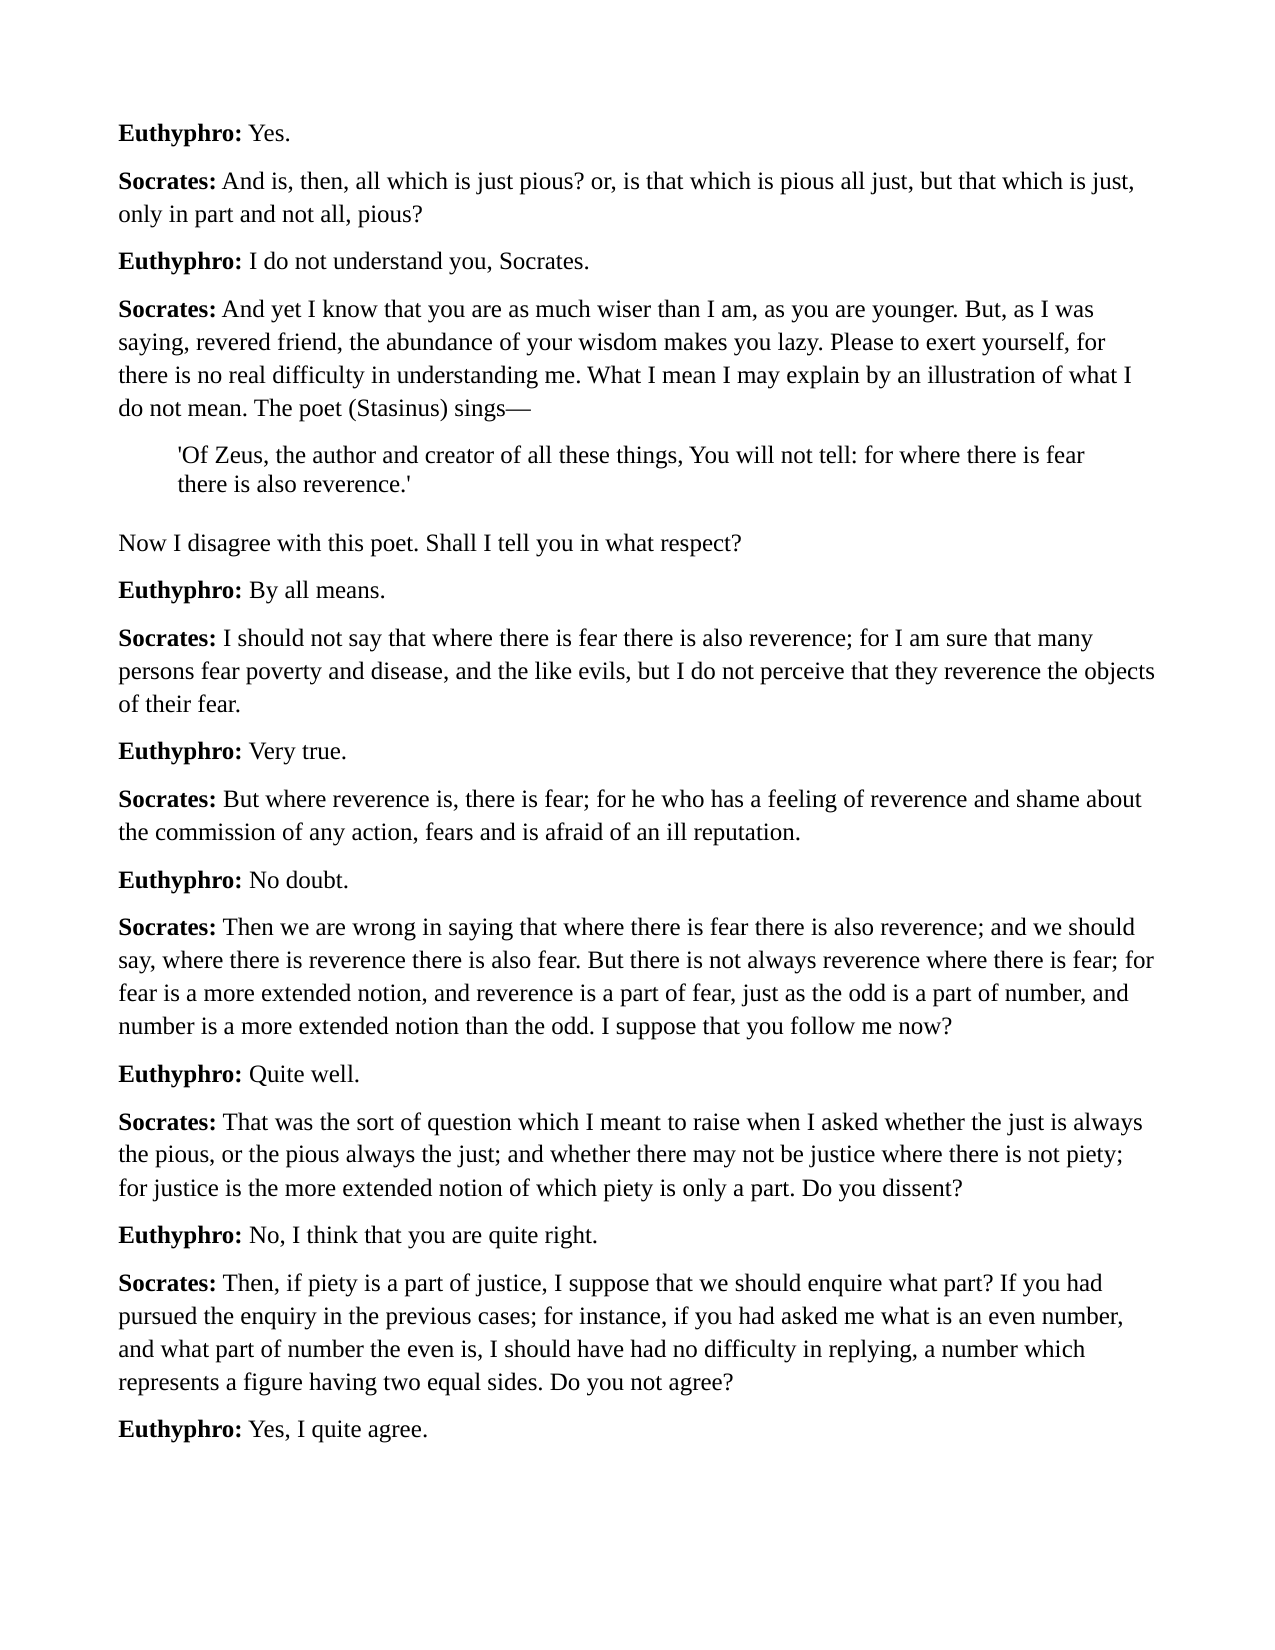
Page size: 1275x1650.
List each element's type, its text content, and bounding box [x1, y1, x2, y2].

text Now I disagree with this poet. Shall I tell you in what respect? [118, 528, 1157, 556]
text 'Of Zeus, the author and creator of all these things, You will not tell: for where there is fear there is also reverence.' [177, 441, 1098, 498]
text Socrates: I should not say that where there is fear there is also reverence; for I am sure that many persons fear poverty and disease, and the like evils, but I do not perceive that they reverence the objects of their fear. [118, 623, 1157, 718]
text Euthyphro: Quite well. [118, 1059, 1157, 1088]
text Socrates: Then we are wrong in saying that where there is fear there is also reverence; and we should say, where there is reverence there is also fear. But there is not always reverence where there is fear; for fear is a more extended notion, and reverence is a part of fear, just as the odd is a part of number, and number is a more extended notion than the odd. I suppose that you follow me now? [118, 912, 1157, 1040]
text Socrates: Then, if piety is a part of justice, I suppose that we should enquire what part? If you had pursued the enquiry in the previous cases; for instance, if you had asked me what is an even number, and what part of number the even is, I should have had no difficulty in replying, a number which represents a figure having two equal sides. Do you not agree? [118, 1268, 1157, 1396]
text Euthyphro: Very true. [118, 736, 1157, 765]
text Euthyphro: By all means. [118, 575, 1157, 604]
text Socrates: And yet I know that you are as much wiser than I am, as you are younger. But, as I was saying, revered friend, the abundance of your wisdom makes you lazy. Please to exert yourself, for there is no real difficulty in understanding me. What I mean I may explain by an illustration of what I do not mean. The poet (Stasinus) sings— [118, 294, 1157, 422]
text Euthyphro: No doubt. [118, 865, 1157, 893]
text Euthyphro: I do not understand you, Socrates. [118, 246, 1157, 275]
text Socrates: But where reverence is, there is fear; for he who has a feeling of reverence and shame about the commission of any action, fears and is afraid of an ill reputation. [118, 784, 1157, 846]
text Euthyphro: Yes. [118, 118, 1157, 147]
text Socrates: And is, then, all which is just pious? or, is that which is pious all just, but that which is just, only in part and not all, pious? [118, 166, 1157, 227]
text Socrates: That was the sort of question which I meant to raise when I asked whether the just is always the pious, or the pious always the just; and whether there may not be justice where there is not piety; for justice is the more extended notion of which piety is only a part. Do you dissent? [118, 1107, 1157, 1201]
text Euthyphro: Yes, I quite agree. [118, 1414, 1157, 1443]
text Euthyphro: No, I think that you are quite right. [118, 1220, 1157, 1249]
